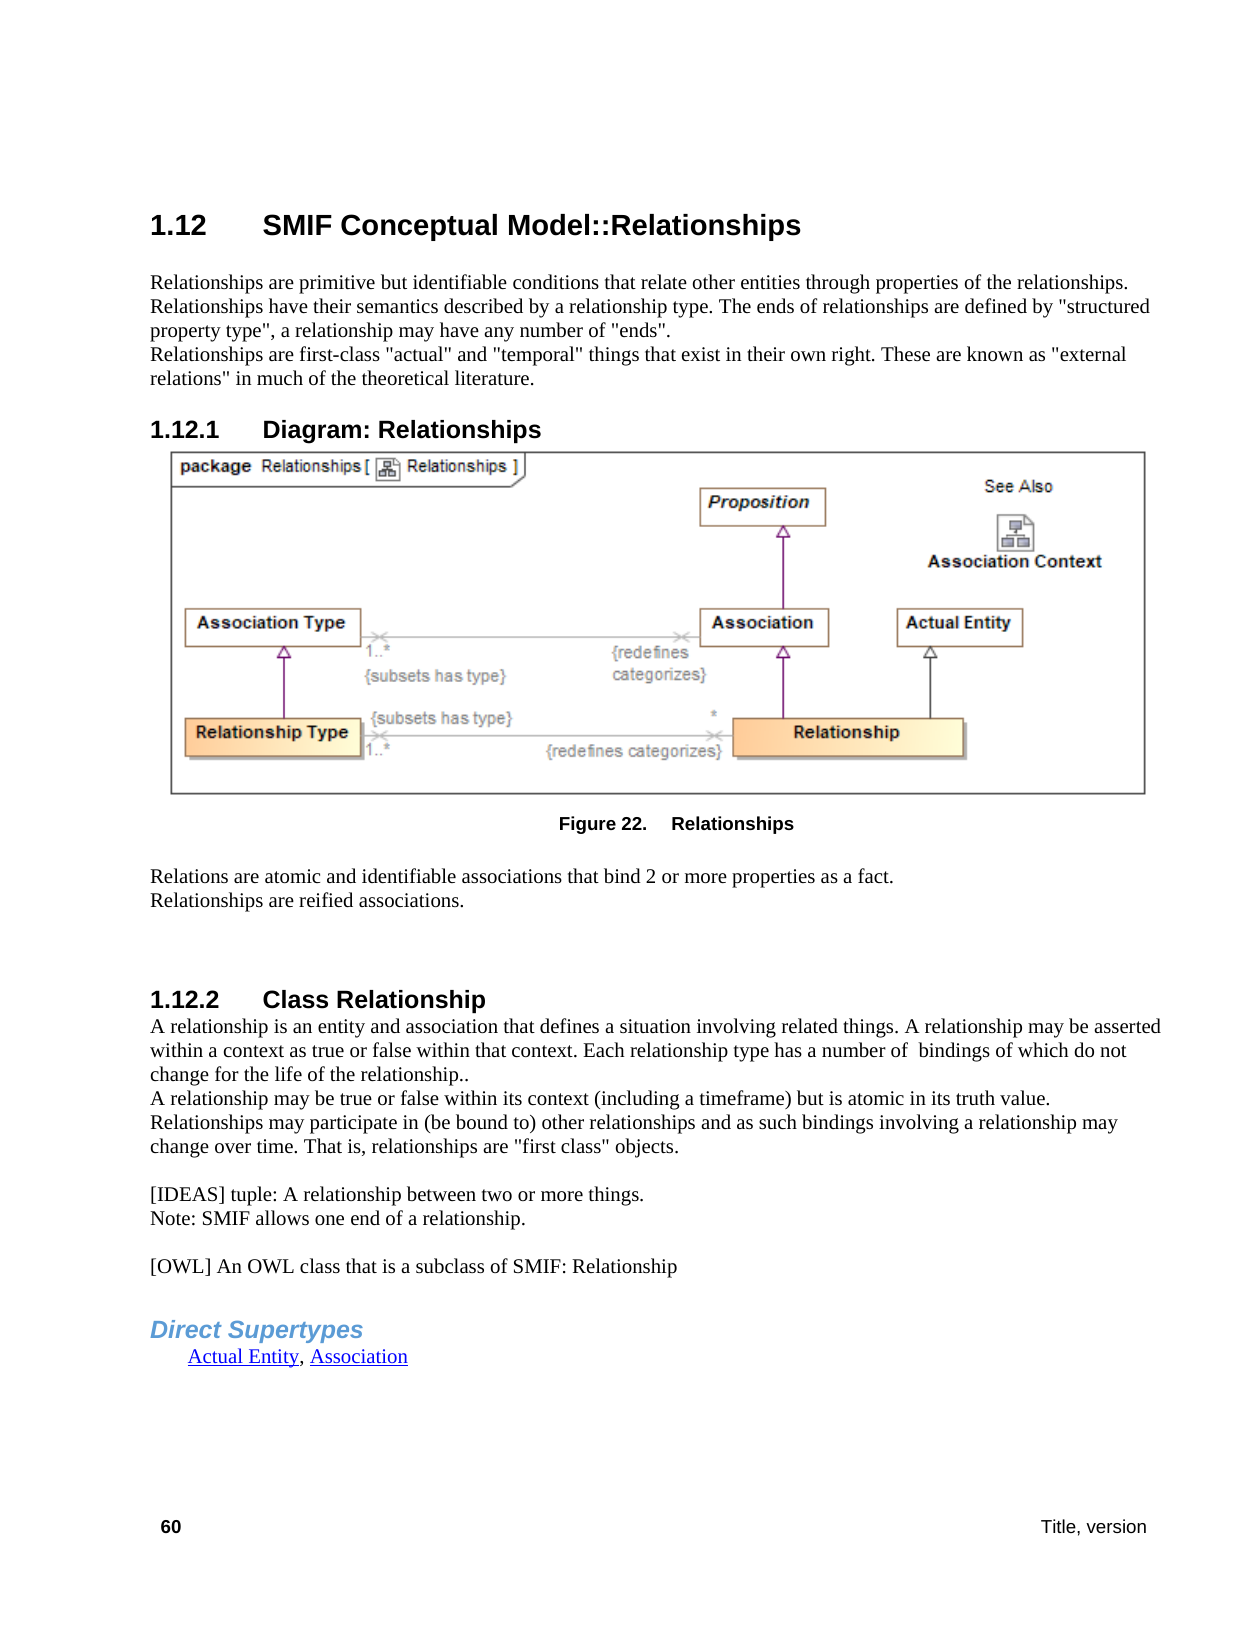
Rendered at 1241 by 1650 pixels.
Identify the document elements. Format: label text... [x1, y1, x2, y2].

picture [163, 444, 1152, 801]
subtitle Direct Supertypes [150, 1315, 1165, 1344]
subtitle Diagram: Relationships [150, 415, 1165, 444]
text Relationships are primitive but identifiable conditions that relate other entities through properties of the relationships. Relationships have their semantics described by a relationship type. The ends of relationships are defined by "structured property type", a relationship may have any number of "ends". Relationships are first-class "actual" and "temporal" things that exist in their own right. These are known as "external relations" in much of the theoretical literature. [150, 270, 1165, 390]
list Relationships [187, 813, 1165, 834]
subtitle SMIF Conceptual Model::Relationships [150, 208, 1165, 241]
subtitle Class Relationship [150, 985, 1165, 1014]
text Relations are atomic and identifiable associations that bind 2 or more properties as a fact. Relationships are reified associations. [150, 864, 1165, 912]
text Actual Entity, Association [187, 1344, 1165, 1368]
text A relationship is an entity and association that defines a situation involving related things. A relationship may be asserted within a context as true or false within that context. Each relationship type has a number of bindings of which do not change for the life of the relationship.. A relationship may be true or false within its context (including a timeframe) but is atomic in its truth value. Relationships may participate in (be bound to) other relationships and as such bindings involving a relationship may change over time. That is, relationships are "first class" objects. [IDEAS] tuple: A relationship between two or more things. Note: SMIF allows one end of a relationship. [OWL] An OWL class that is a subclass of SMIF: Relationship [150, 1014, 1165, 1302]
